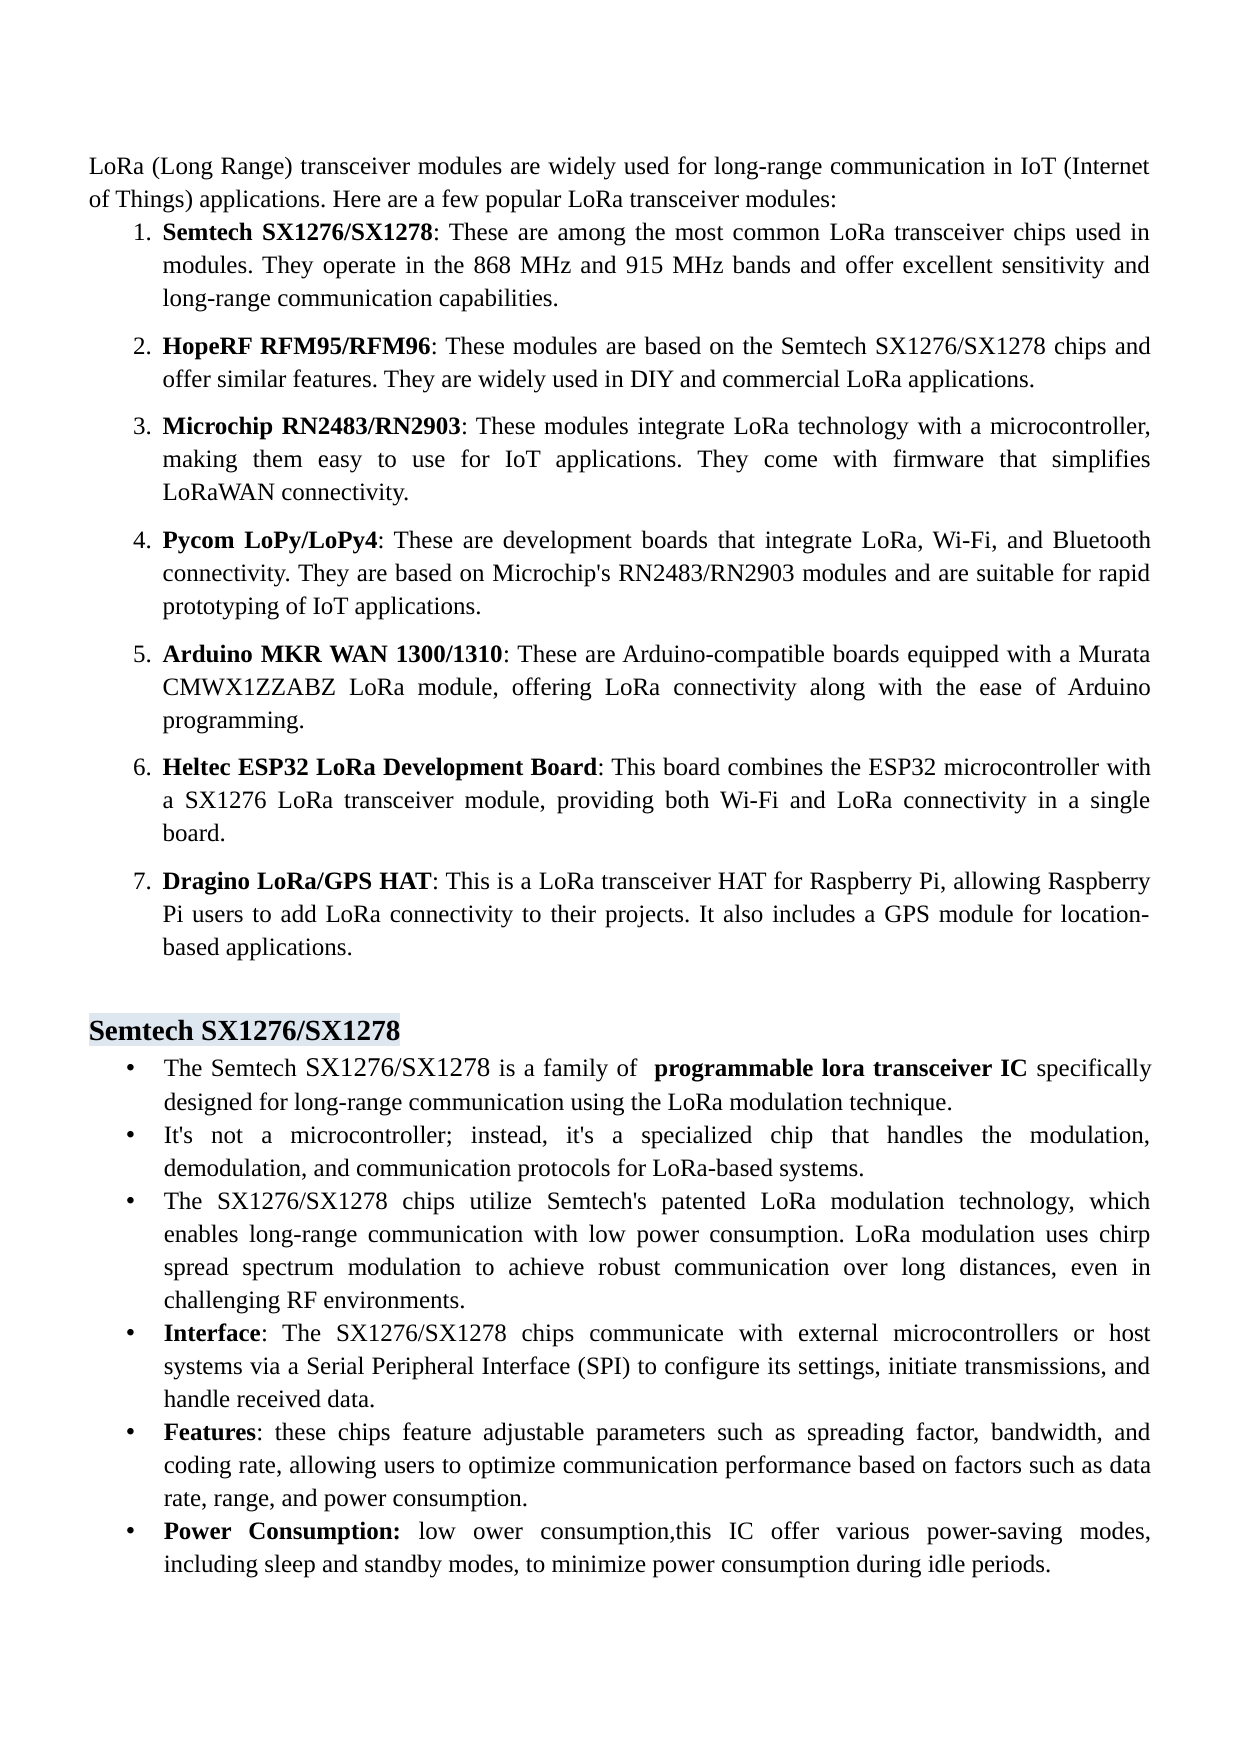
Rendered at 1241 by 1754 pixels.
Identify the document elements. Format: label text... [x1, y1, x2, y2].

text Semtech SX1276/SX1278 [88, 1013, 1152, 1046]
list Features: these chips feature adjustable parameters such as spreading factor, bandwidth, and coding rate, allowing users to optimize communication performance based on factors such as data rate, range, and power consumption. [126, 1417, 1152, 1512]
list HopeRF RFM95/RFM96: These modules are based on the Semtech SX1276/SX1278 chips and offer similar features. They are widely used in DIY and commercial LoRa applications. [133, 331, 1152, 393]
list The SX1276/SX1278 chips utilize Semtech's patented LoRa modulation technology, which enables long-range communication with low power consumption. LoRa modulation uses chirp spread spectrum modulation to achieve robust communication over long distances, even in challenging RF environments. [126, 1186, 1152, 1313]
list Arduino MKR WAN 1300/1310: These are Arduino-compatible boards equipped with a Murata CMWX1ZZABZ LoRa module, offering LoRa connectivity along with the ease of Arduino programming. [133, 639, 1152, 733]
list Pycom LoPy/LoPy4: These are development boards that integrate LoRa, Wi-Fi, and Bluetooth connectivity. They are based on Microchip's RN2483/RN2903 modules and are suitable for rapid prototyping of IoT applications. [133, 525, 1152, 620]
list Heltec ESP32 LoRa Development Board: This board combines the ESP32 microcontroller with a SX1276 LoRa transceiver module, providing both Wi-Fi and LoRa connectivity in a single board. [133, 752, 1152, 847]
text LoRa (Long Range) transceiver modules are widely used for long-range communication in IoT (Internet of Things) applications. Here are a few popular LoRa transceiver modules: [88, 151, 1152, 213]
list Microchip RN2483/RN2903: These modules integrate LoRa technology with a microcontroller, making them easy to use for IoT applications. They come with firmware that simplifies LoRaWAN connectivity. [133, 411, 1152, 506]
list Power Consumption: low ower consumption,this IC offer various power-saving modes, including sleep and standby modes, to minimize power consumption during idle periods. [126, 1516, 1152, 1578]
list Semtech SX1276/SX1278: These are among the most common LoRa transceiver chips used in modules. They operate in the 868 MHz and 915 MHz bands and offer excellent sensitivity and long-range communication capabilities. [133, 217, 1152, 312]
list Dragino LoRa/GPS HAT: This is a LoRa transceiver HAT for Raspberry Pi, allowing Raspberry Pi users to add LoRa connectivity to their projects. It also includes a GPS module for location-based applications. [133, 866, 1152, 961]
list It's not a microcontroller; instead, it's a specialized chip that handles the modulation, demodulation, and communication protocols for LoRa-based systems. [126, 1120, 1152, 1181]
list Interface: The SX1276/SX1278 chips communicate with external microcontrollers or host systems via a Serial Peripheral Interface (SPI) to configure its settings, initiate transmissions, and handle received data. [126, 1318, 1152, 1413]
list The Semtech SX1276/SX1278 is a family of programmable lora transceiver IC specifically designed for long-range communication using the LoRa modulation technique. [126, 1051, 1152, 1115]
